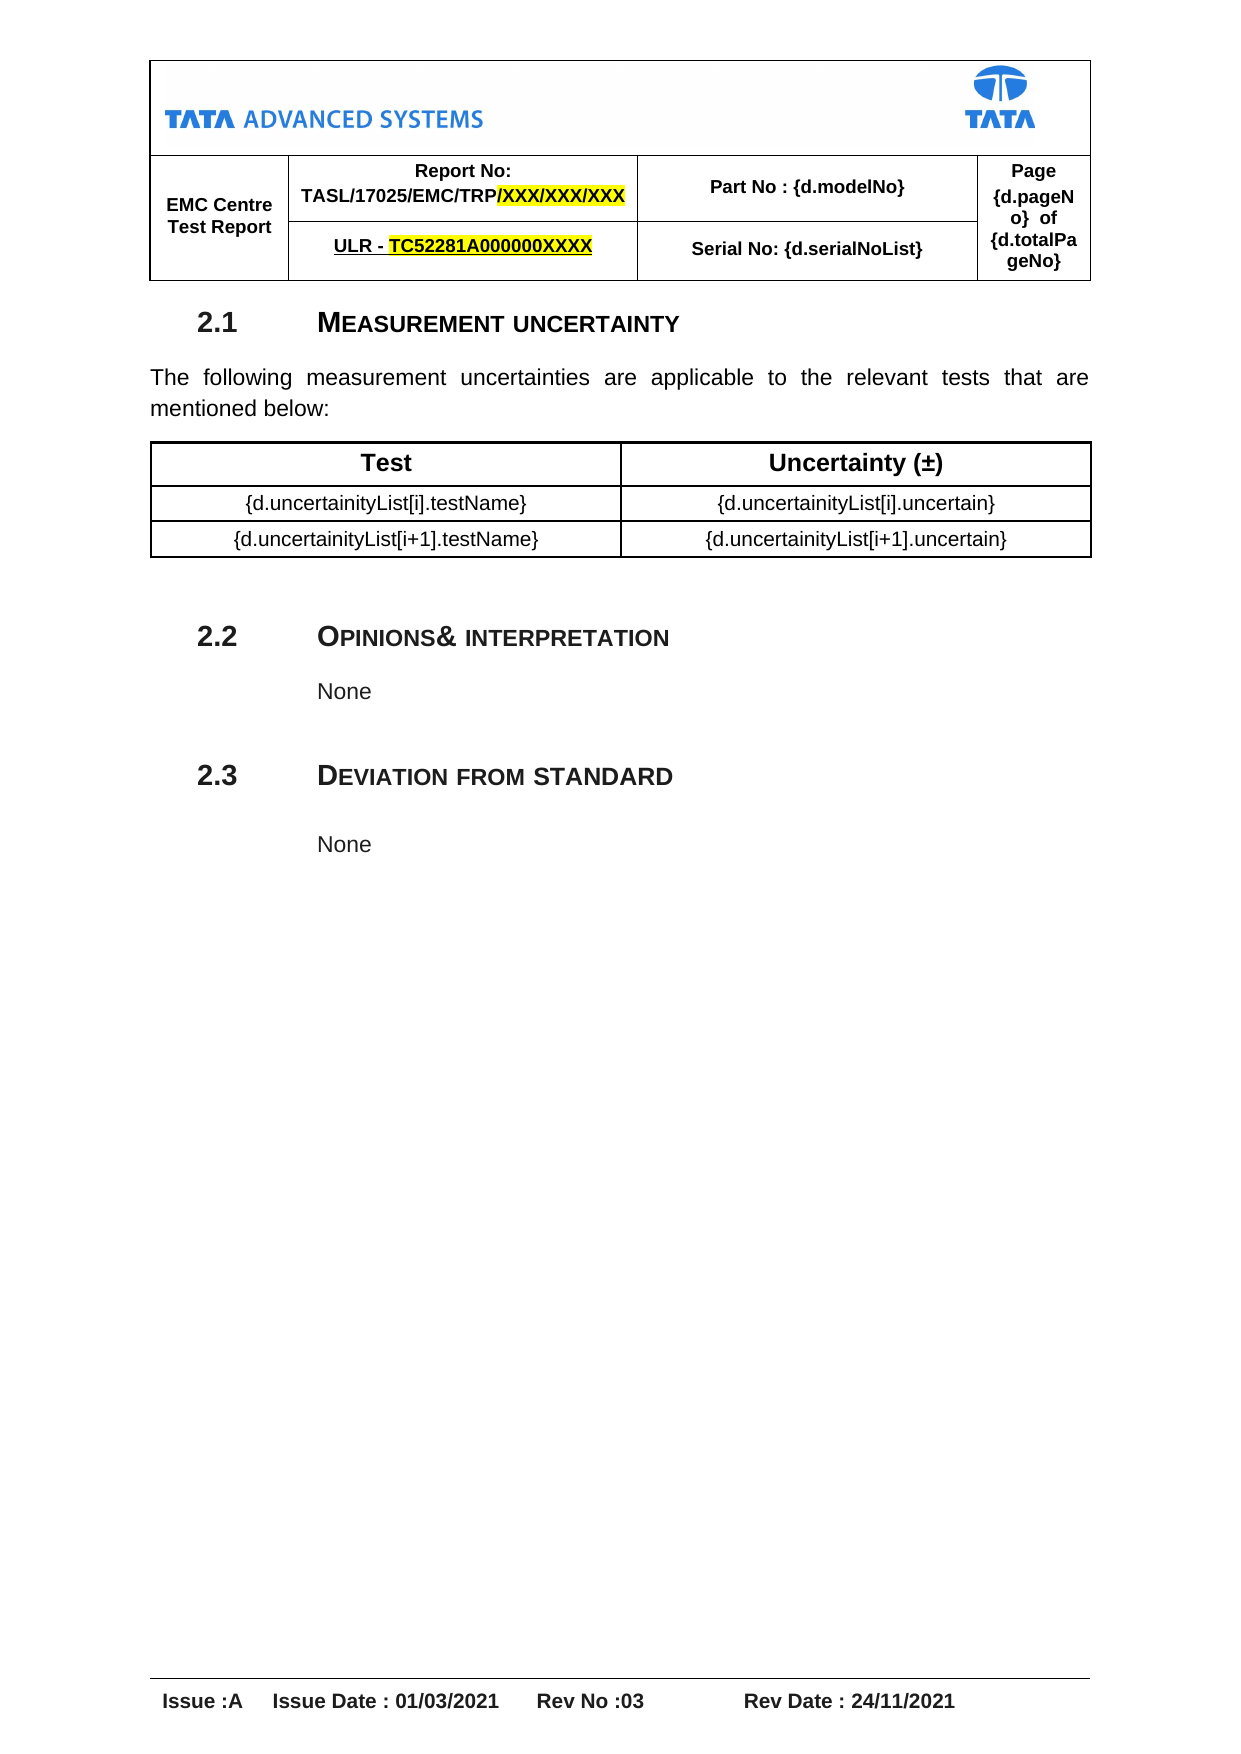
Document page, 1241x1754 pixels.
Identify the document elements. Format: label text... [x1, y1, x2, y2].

text None [317, 678, 1090, 704]
table_cell {d.uncertainityList[i].uncertain} [622, 487, 1090, 520]
subtitle Opinions& interpretation [197, 619, 1090, 652]
table_header Uncertainty (±) [622, 444, 1090, 485]
text The following measurement uncertainties are applicable to the relevant tests that are mentioned below: [150, 364, 1090, 421]
table_header Test [152, 444, 620, 485]
subtitle Deviation from STANDARD [197, 758, 1090, 791]
table_cell {d.uncertainityList[i+1].testName} [152, 522, 620, 556]
table_cell {d.uncertainityList[i+1].uncertain} [622, 522, 1090, 556]
subtitle Measurement uncertainty [197, 305, 1090, 339]
table_cell {d.uncertainityList[i].testName} [152, 487, 620, 520]
text None [300, 831, 1090, 858]
picture [165, 65, 1035, 147]
